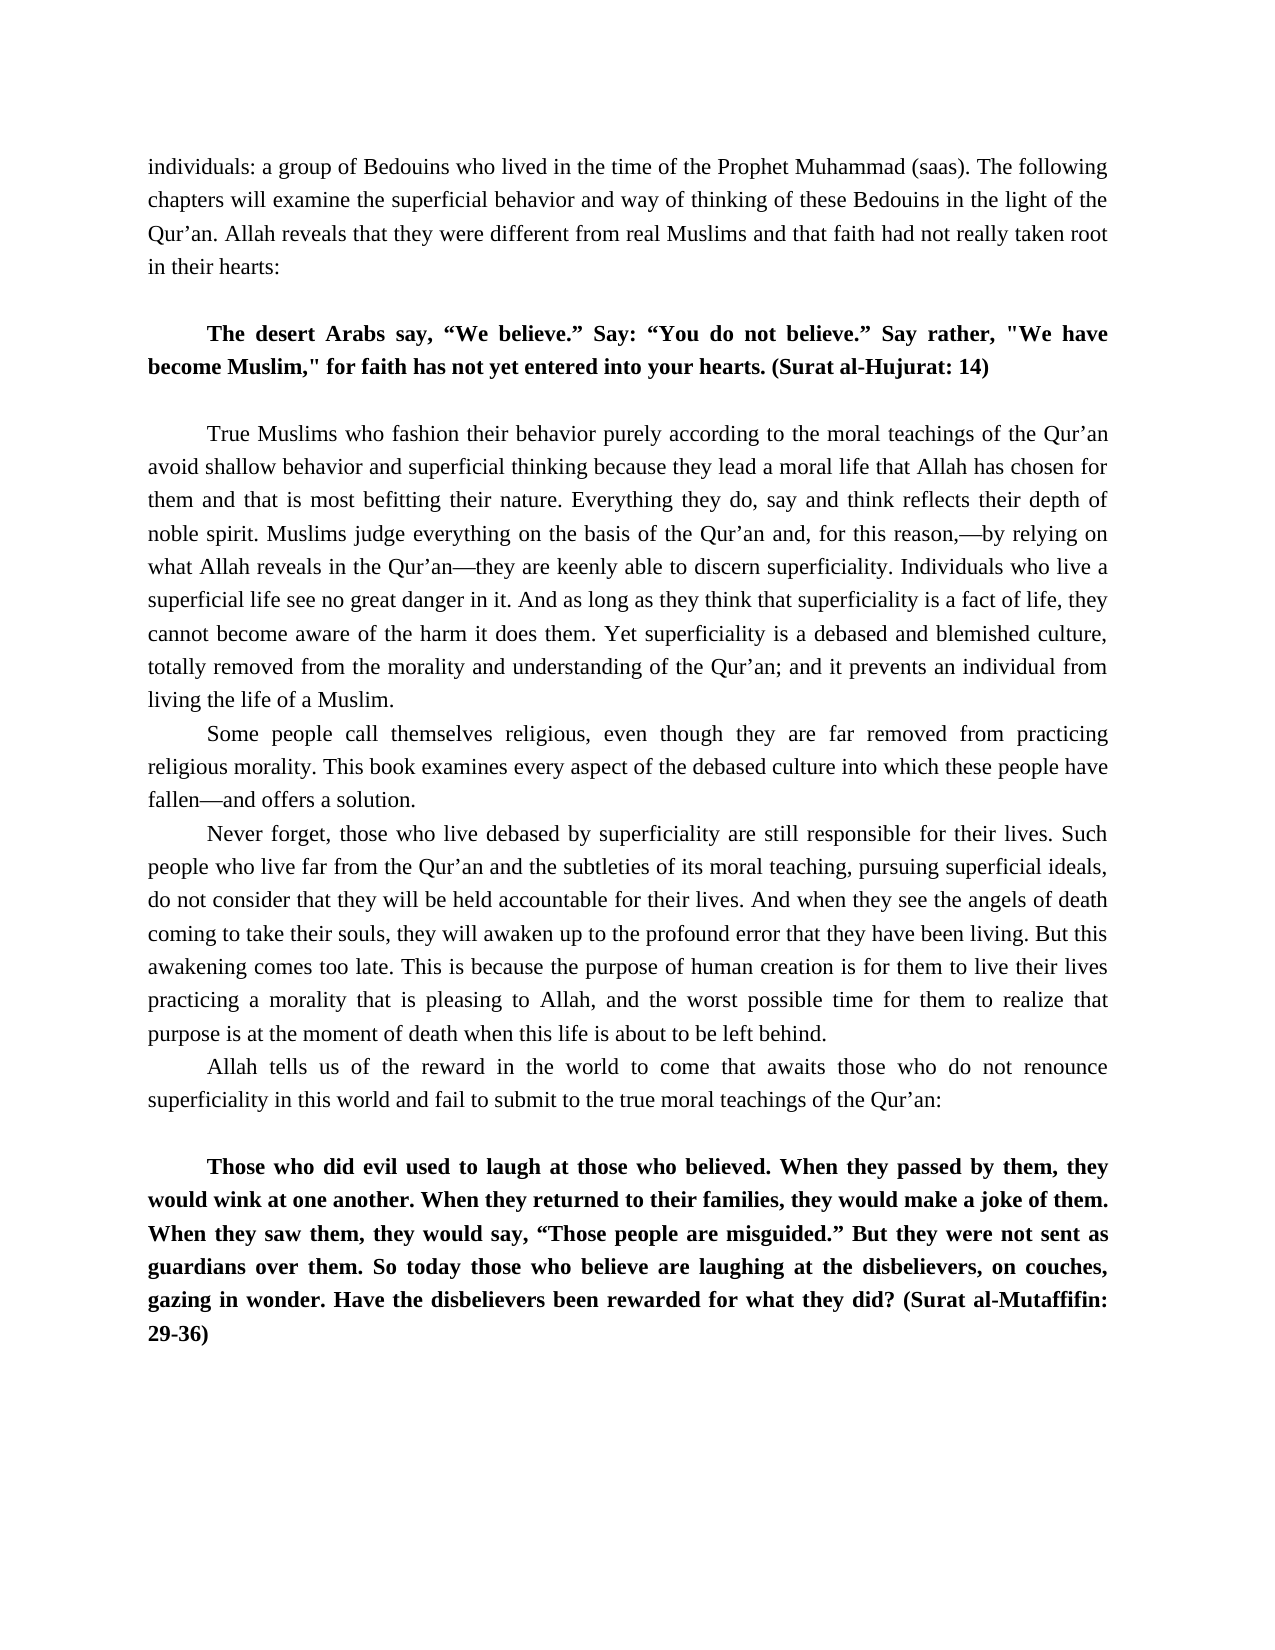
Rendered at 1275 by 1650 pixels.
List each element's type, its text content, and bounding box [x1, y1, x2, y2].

text individuals: a group of Bedouins who lived in the time of the Prophet Muhammad (saas). The following chapters will examine the superficial behavior and way of thinking of these Bedouins in the light of the Qur’an. Allah reveals that they were different from real Muslims and that faith had not really taken root in their hearts: [148, 148, 1110, 281]
text Never forget, those who live debased by superficiality are still responsible for their lives. Such people who live far from the Qur’an and the subtleties of its moral teaching, pursuing superficial ideals, do not consider that they will be held accountable for their lives. And when they see the angels of death coming to take their souls, they will awaken up to the profound error that they have been living. But this awakening comes too late. This is because the purpose of human creation is for them to live their lives practicing a morality that is pleasing to Allah, and the worst possible time for them to realize that purpose is at the moment of death when this life is about to be left behind. [148, 814, 1110, 1048]
text Those who did evil used to laugh at those who believed. When they passed by them, they would wink at one another. When they returned to their families, they would make a joke of them. When they saw them, they would say, “Those people are misguided.” But they were not sent as guardians over them. So today those who believe are laughing at the disbelievers, on couches, gazing in wonder. Have the disbelievers been rewarded for what they did? (Surat al-Mutaffifin: 29-36) [148, 1148, 1110, 1348]
text Some people call themselves religious, even though they are far removed from practicing religious morality. This book examines every aspect of the debased culture into which these people have fallen—and offers a solution. [148, 714, 1110, 814]
text The desert Arabs say, “We believe.” Say: “You do not believe.” Say rather, "We have become Muslim," for faith has not yet entered into your hearts. (Surat al-Hujurat: 14) [148, 314, 1110, 381]
text True Muslims who fashion their behavior purely according to the moral teachings of the Qur’an avoid shallow behavior and superficial thinking because they lead a moral life that Allah has chosen for them and that is most befitting their nature. Everything they do, say and think reflects their depth of noble spirit. Muslims judge everything on the basis of the Qur’an and, for this reason,—by relying on what Allah reveals in the Qur’an—they are keenly able to discern superficiality. Individuals who live a superficial life see no great danger in it. And as long as they think that superficiality is a fact of life, they cannot become aware of the harm it does them. Yet superficiality is a debased and blemished culture, totally removed from the morality and understanding of the Qur’an; and it prevents an individual from living the life of a Muslim. [148, 414, 1110, 714]
text Allah tells us of the reward in the world to come that awaits those who do not renounce superficiality in this world and fail to submit to the true moral teachings of the Qur’an: [148, 1048, 1110, 1114]
